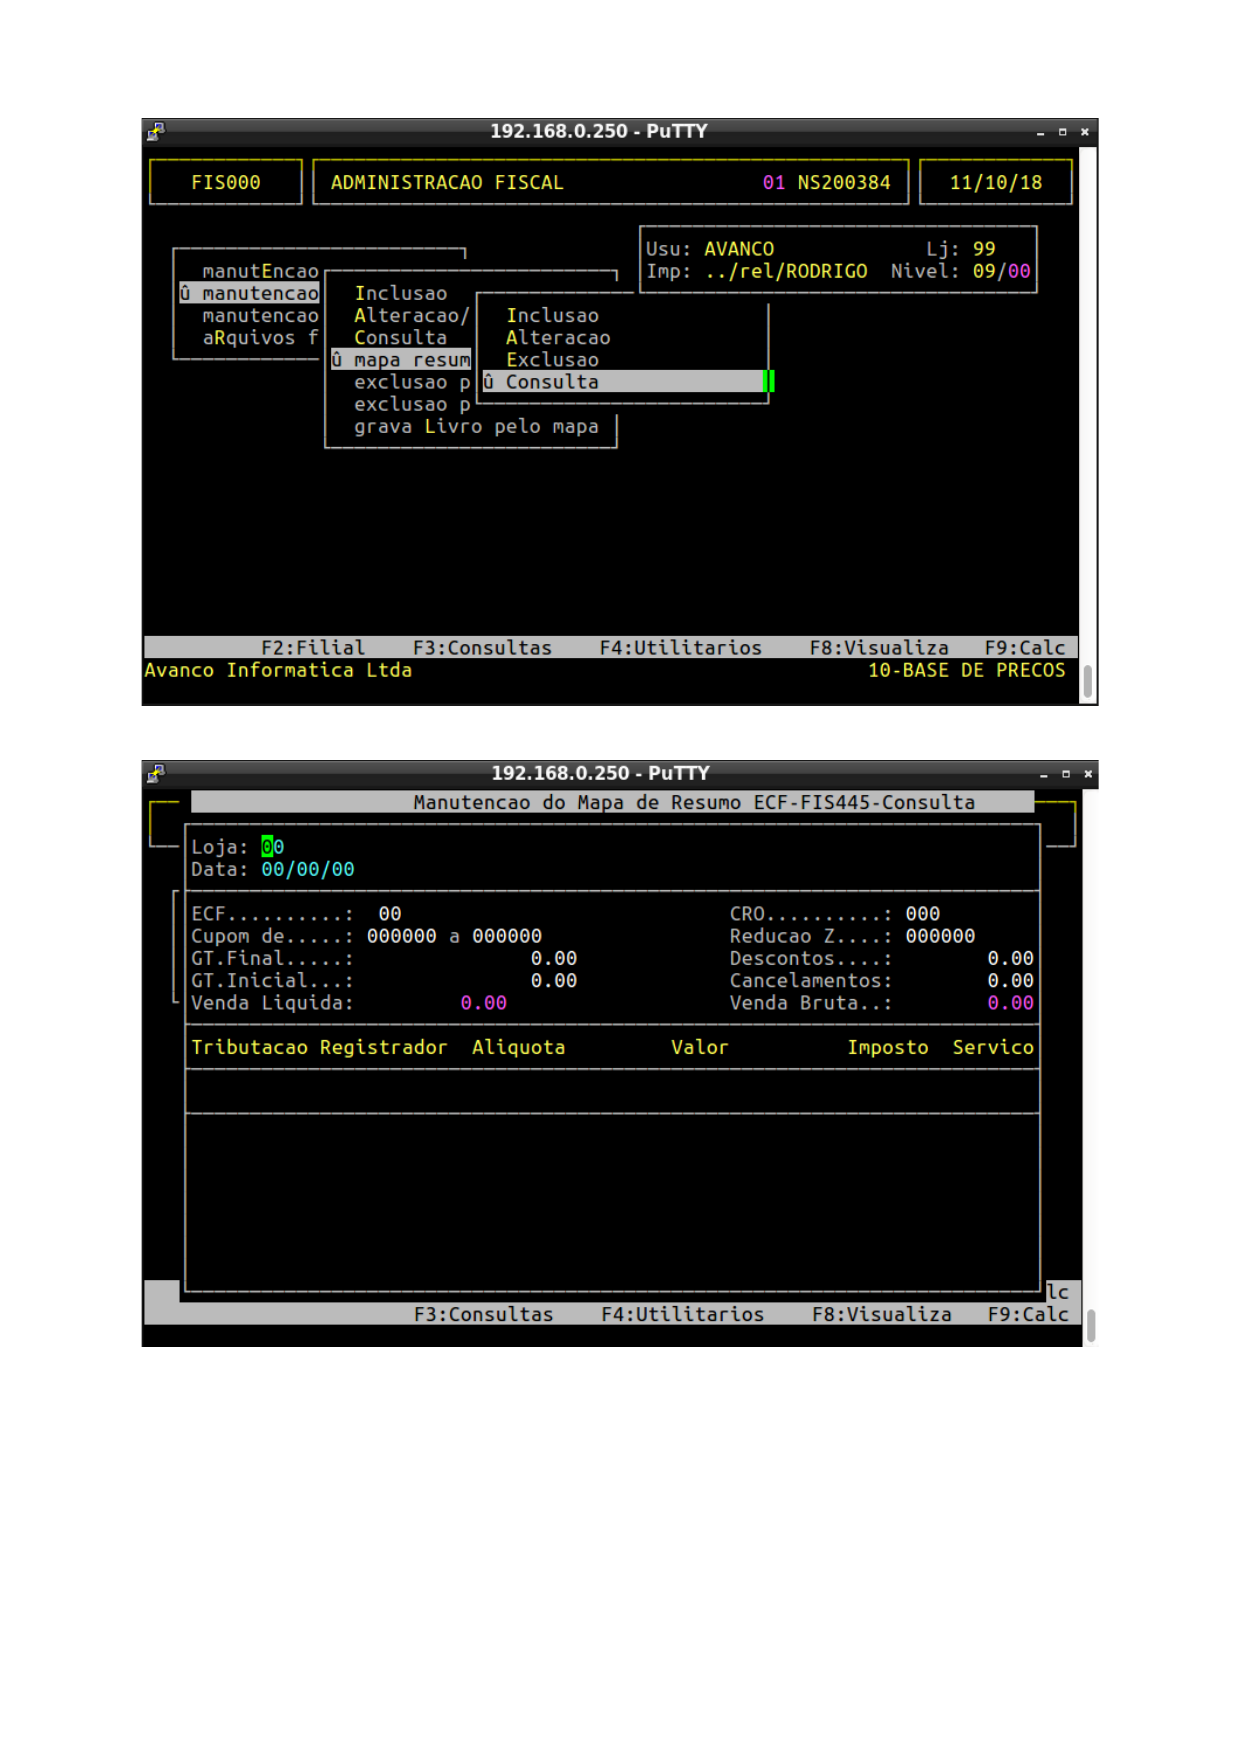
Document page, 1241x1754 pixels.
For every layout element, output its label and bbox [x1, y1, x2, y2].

picture [141, 760, 1099, 1347]
picture [141, 118, 1099, 706]
